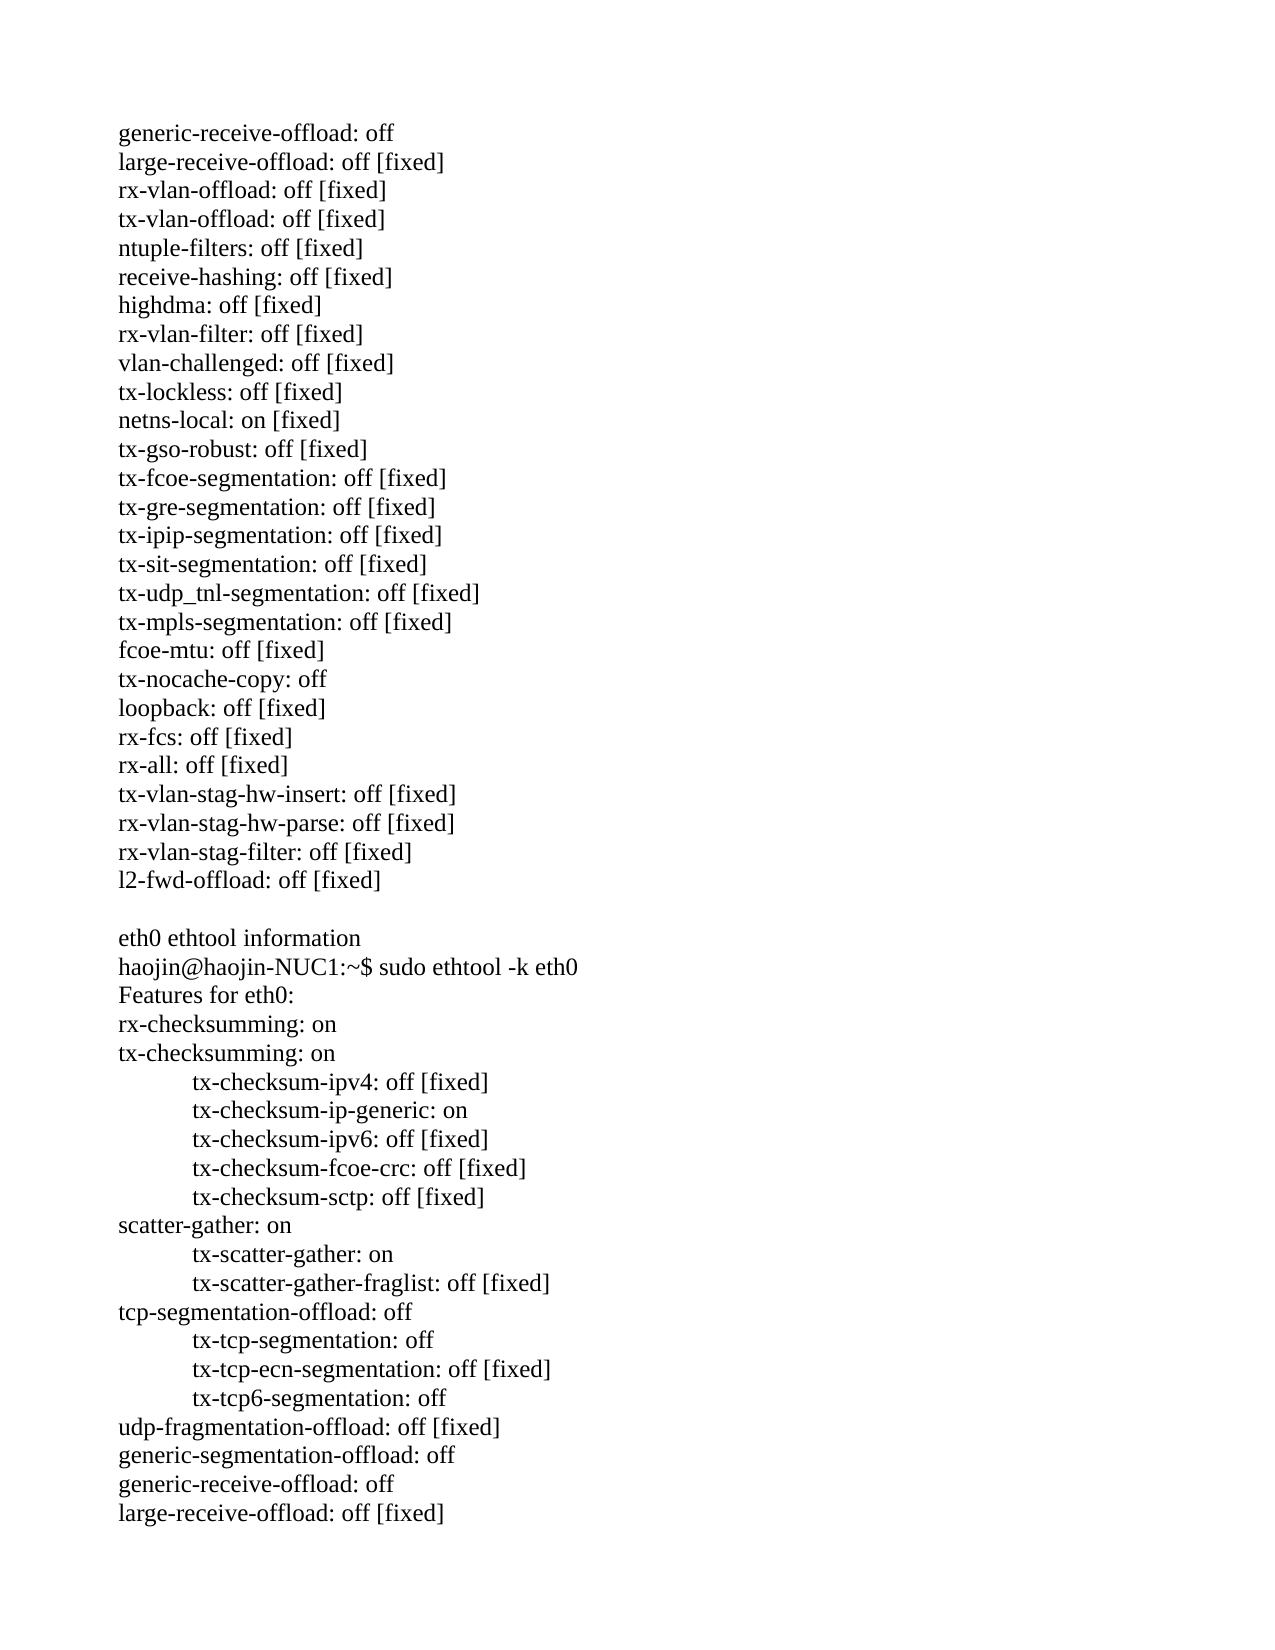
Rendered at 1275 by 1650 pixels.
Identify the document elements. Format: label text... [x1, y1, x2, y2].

text tx-scatter-gather: on [118, 1239, 1157, 1268]
text haojin@haojin-NUC1:~$ sudo ethtool -k eth0 [118, 952, 1157, 981]
text generic-segmentation-offload: off [118, 1441, 1157, 1469]
text tx-vlan-stag-hw-insert: off [fixed] [118, 779, 1157, 808]
text tx-checksum-ipv4: off [fixed] [118, 1067, 1157, 1096]
text tx-fcoe-segmentation: off [fixed] [118, 463, 1157, 492]
text generic-receive-offload: off [118, 118, 1157, 147]
text rx-checksumming: on [118, 1009, 1157, 1038]
text vlan-challenged: off [fixed] [118, 348, 1157, 377]
text rx-vlan-offload: off [fixed] [118, 176, 1157, 204]
text tcp-segmentation-offload: off [118, 1297, 1157, 1326]
text large-receive-offload: off [fixed] [118, 1498, 1157, 1527]
text tx-gre-segmentation: off [fixed] [118, 492, 1157, 521]
text receive-hashing: off [fixed] [118, 262, 1157, 291]
text scatter-gather: on [118, 1211, 1157, 1239]
text tx-checksum-ipv6: off [fixed] [118, 1124, 1157, 1153]
text fcoe-mtu: off [fixed] [118, 636, 1157, 664]
text large-receive-offload: off [fixed] [118, 147, 1157, 176]
text tx-tcp-segmentation: off [118, 1326, 1157, 1354]
text tx-scatter-gather-fraglist: off [fixed] [118, 1268, 1157, 1297]
text tx-tcp6-segmentation: off [118, 1383, 1157, 1412]
text loopback: off [fixed] [118, 693, 1157, 722]
text tx-tcp-ecn-segmentation: off [fixed] [118, 1354, 1157, 1383]
text rx-vlan-filter: off [fixed] [118, 319, 1157, 348]
text tx-checksum-ip-generic: on [118, 1096, 1157, 1124]
text udp-fragmentation-offload: off [fixed] [118, 1412, 1157, 1441]
text tx-sit-segmentation: off [fixed] [118, 549, 1157, 578]
text Features for eth0: [118, 981, 1157, 1009]
text tx-udp_tnl-segmentation: off [fixed] [118, 578, 1157, 607]
text tx-checksum-sctp: off [fixed] [118, 1182, 1157, 1211]
text generic-receive-offload: off [118, 1469, 1157, 1498]
text rx-vlan-stag-hw-parse: off [fixed] [118, 808, 1157, 837]
text rx-fcs: off [fixed] [118, 722, 1157, 751]
text tx-gso-robust: off [fixed] [118, 434, 1157, 463]
text rx-all: off [fixed] [118, 751, 1157, 779]
text tx-lockless: off [fixed] [118, 377, 1157, 406]
text highdma: off [fixed] [118, 291, 1157, 319]
text netns-local: on [fixed] [118, 406, 1157, 434]
text tx-ipip-segmentation: off [fixed] [118, 521, 1157, 549]
text eth0 ethtool information [118, 923, 1157, 952]
text tx-vlan-offload: off [fixed] [118, 204, 1157, 233]
text tx-nocache-copy: off [118, 664, 1157, 693]
text ntuple-filters: off [fixed] [118, 233, 1157, 262]
text tx-checksumming: on [118, 1038, 1157, 1067]
text l2-fwd-offload: off [fixed] [118, 866, 1157, 894]
text tx-mpls-segmentation: off [fixed] [118, 607, 1157, 636]
text rx-vlan-stag-filter: off [fixed] [118, 837, 1157, 866]
text tx-checksum-fcoe-crc: off [fixed] [118, 1153, 1157, 1182]
